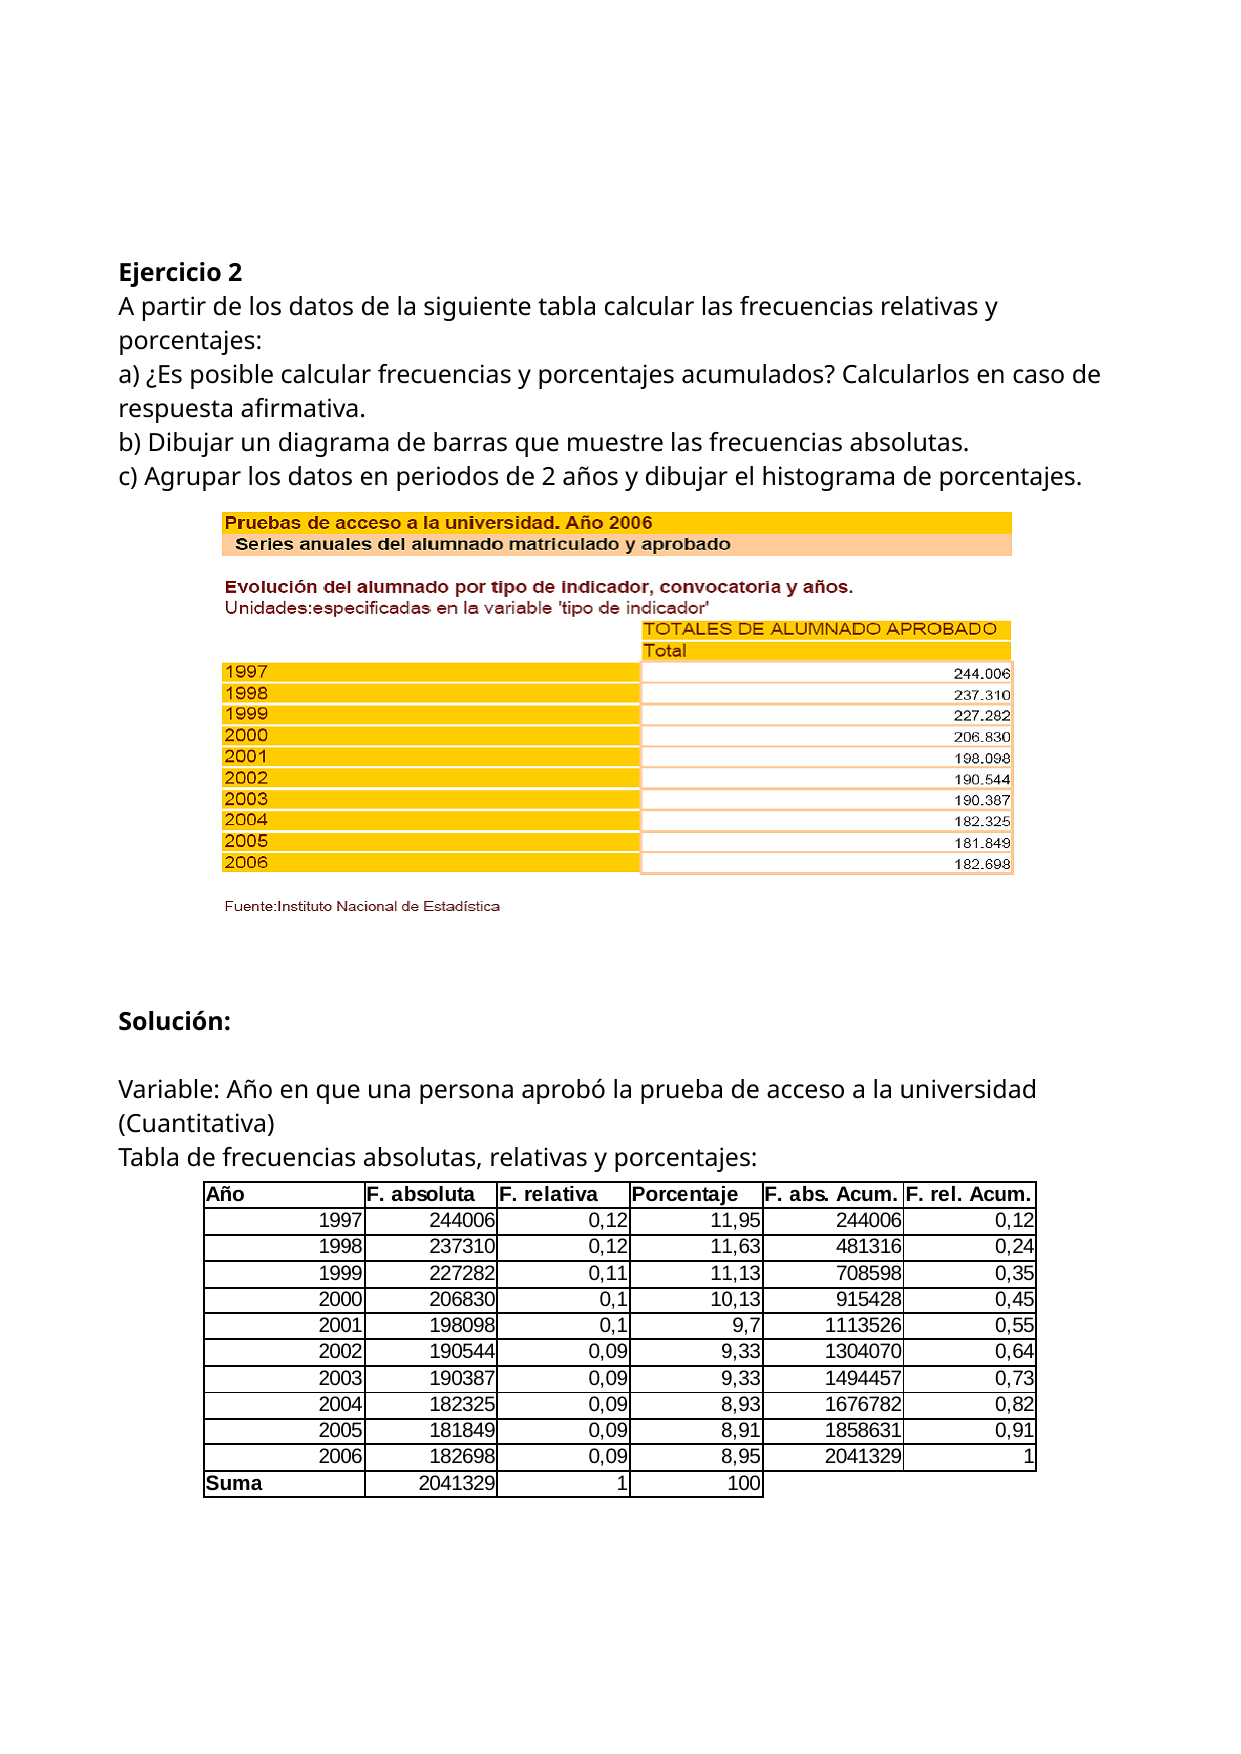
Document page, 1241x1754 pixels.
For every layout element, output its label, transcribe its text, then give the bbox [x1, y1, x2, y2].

text A partir de los datos de la siguiente tabla calcular las frecuencias relativas y porcentajes: [118, 288, 1122, 357]
text a) ¿Es posible calcular frecuencias y porcentajes acumulados? Calcularlos en caso de respuesta afirmativa. [118, 357, 1122, 425]
text Variable: Año en que una persona aprobó la prueba de acceso a la universidad (Cuantitativa) [118, 1072, 1122, 1140]
text Solución: [118, 1004, 1122, 1038]
text c) Agrupar los datos en periodos de 2 años y dibujar el histograma de porcentajes. [118, 459, 1122, 493]
text Tabla de frecuencias absolutas, relativas y porcentajes: [118, 1140, 1122, 1174]
text b) Dibujar un diagrama de barras que muestre las frecuencias absolutas. [118, 425, 1122, 459]
text Ejercicio 2 [118, 254, 1122, 288]
